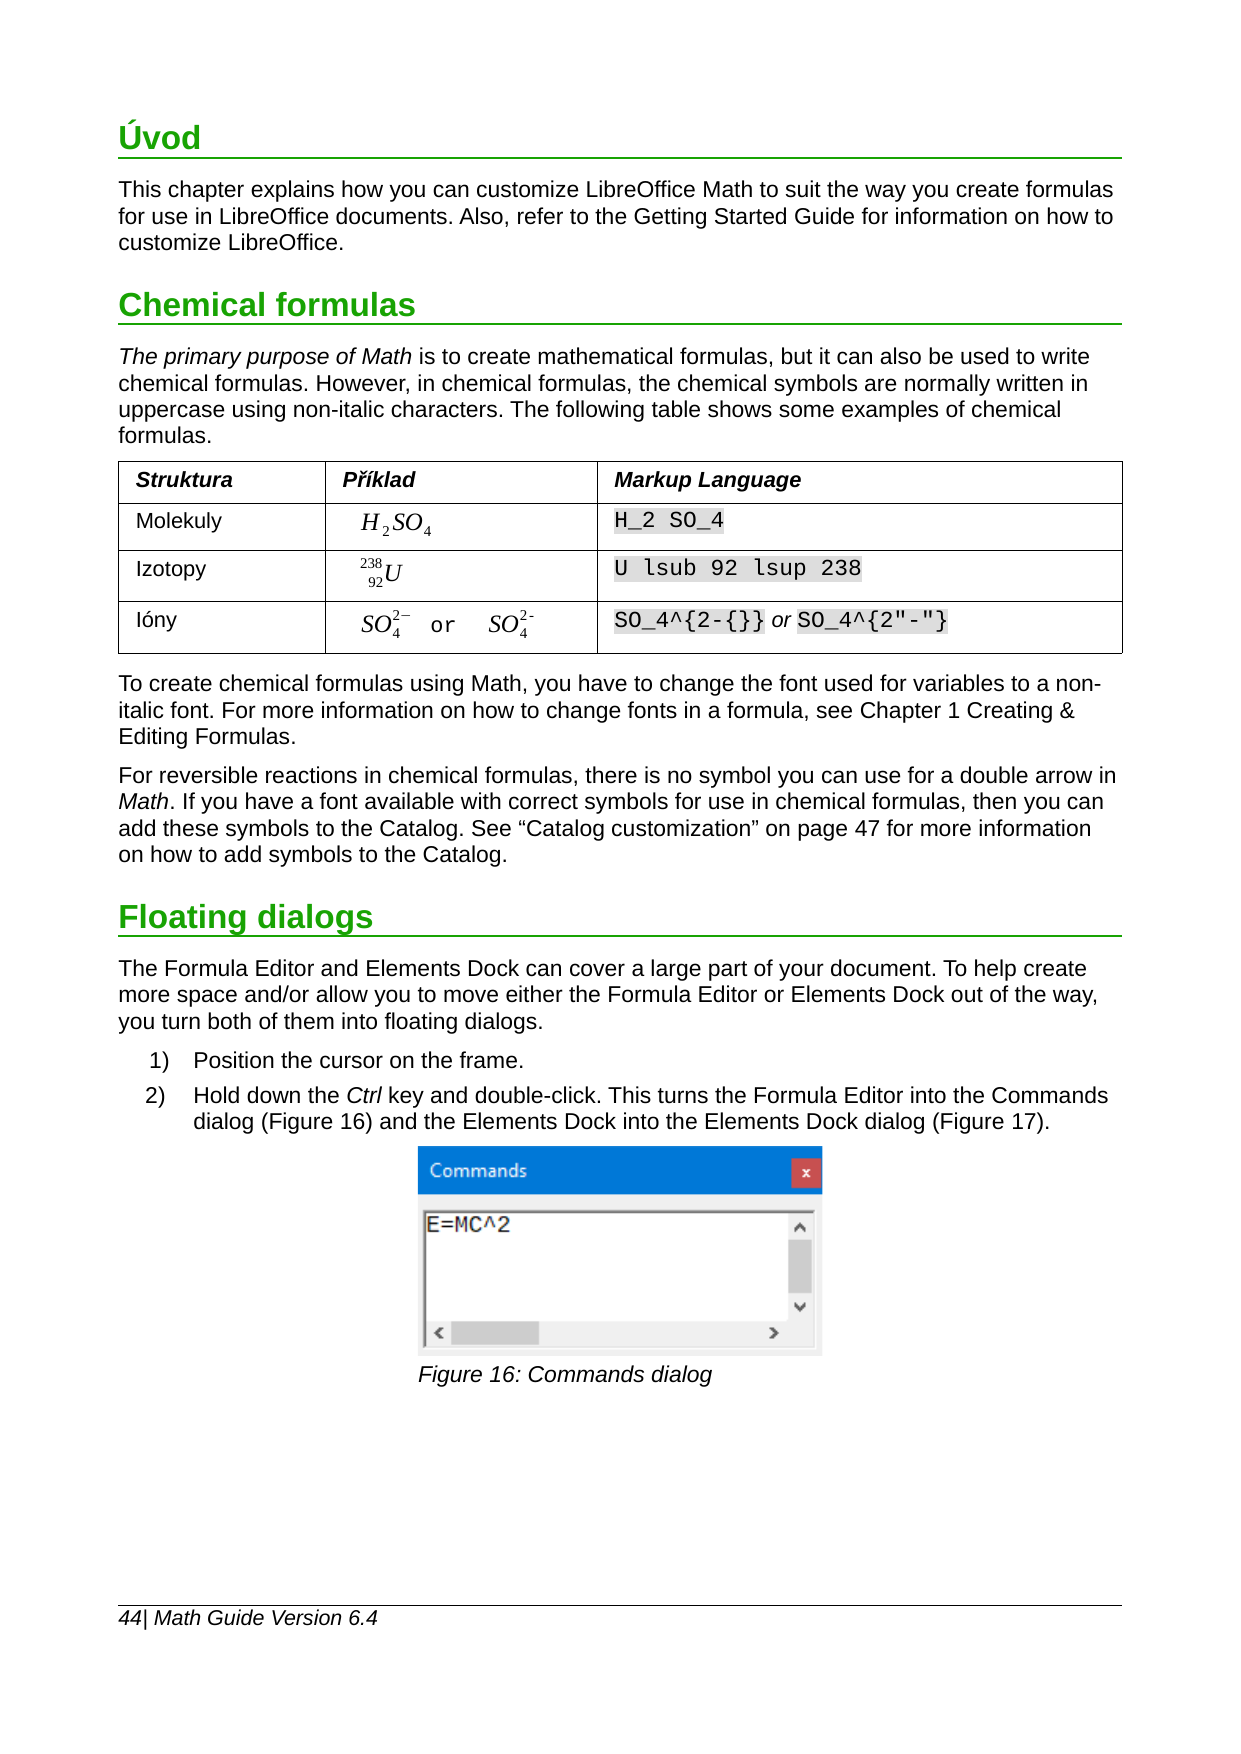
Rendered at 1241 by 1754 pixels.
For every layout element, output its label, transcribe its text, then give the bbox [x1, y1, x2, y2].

subtitle Floating dialogs [118, 897, 1122, 935]
table_cell or [326, 602, 597, 652]
subtitle Úvod [118, 118, 1122, 157]
subtitle Chemical formulas [118, 285, 1122, 323]
table_cell Izotopy [119, 551, 325, 601]
table_header Struktura [119, 462, 325, 502]
table_cell Ióny [119, 602, 325, 652]
text This chapter explains how you can customize LibreOffice Math to suit the way you create formulas for use in LibreOffice documents. Also, refer to the Getting Started Guide for information on how to customize LibreOffice. [118, 176, 1122, 255]
picture [417, 1146, 823, 1356]
text The primary purpose of Math is to create mathematical formulas, but it can also be used to write chemical formulas. However, in chemical formulas, the chemical symbols are normally written in uppercase using non-italic characters. The following table shows some examples of chemical formulas. [118, 343, 1122, 448]
table_cell [326, 504, 597, 550]
table_cell H_2 SO_4 [598, 504, 1122, 550]
text Figure 16: Commands dialog [418, 1356, 822, 1387]
text The Formula Editor and Elements Dock can cover a large part of your document. To help create more space and/or allow you to move either the Formula Editor or Elements Dock out of the way, you turn both of them into floating dialogs. [118, 955, 1122, 1034]
text To create chemical formulas using Math, you have to change the font used for variables to a non-italic font. For more information on how to change fonts in a formula, see Chapter 1 Creating & Editing Formulas. [118, 670, 1122, 749]
table_cell Molekuly [119, 504, 325, 550]
list Hold down the Ctrl key and double-click. This turns the Formula Editor into the Commands dialog (Figure 16) and the Elements Dock into the Elements Dock dialog (Figure 17). [165, 1082, 1122, 1134]
table_header Markup Language [598, 462, 1122, 502]
table_cell SO_4^{2-{}} or SO_4^{2"-"} [598, 602, 1122, 652]
table_header Příklad [326, 462, 597, 502]
text For reversible reactions in chemical formulas, there is no symbol you can use for a double arrow in Math. If you have a font available with correct symbols for use in chemical formulas, then you can add these symbols to the Catalog. See “Catalog customization” on page 47 for more information on how to add symbols to the Catalog. [118, 762, 1122, 867]
table_cell U lsub 92 lsup 238 [598, 551, 1122, 601]
table_cell [326, 551, 597, 601]
list Position the cursor on the frame. [169, 1047, 1122, 1073]
